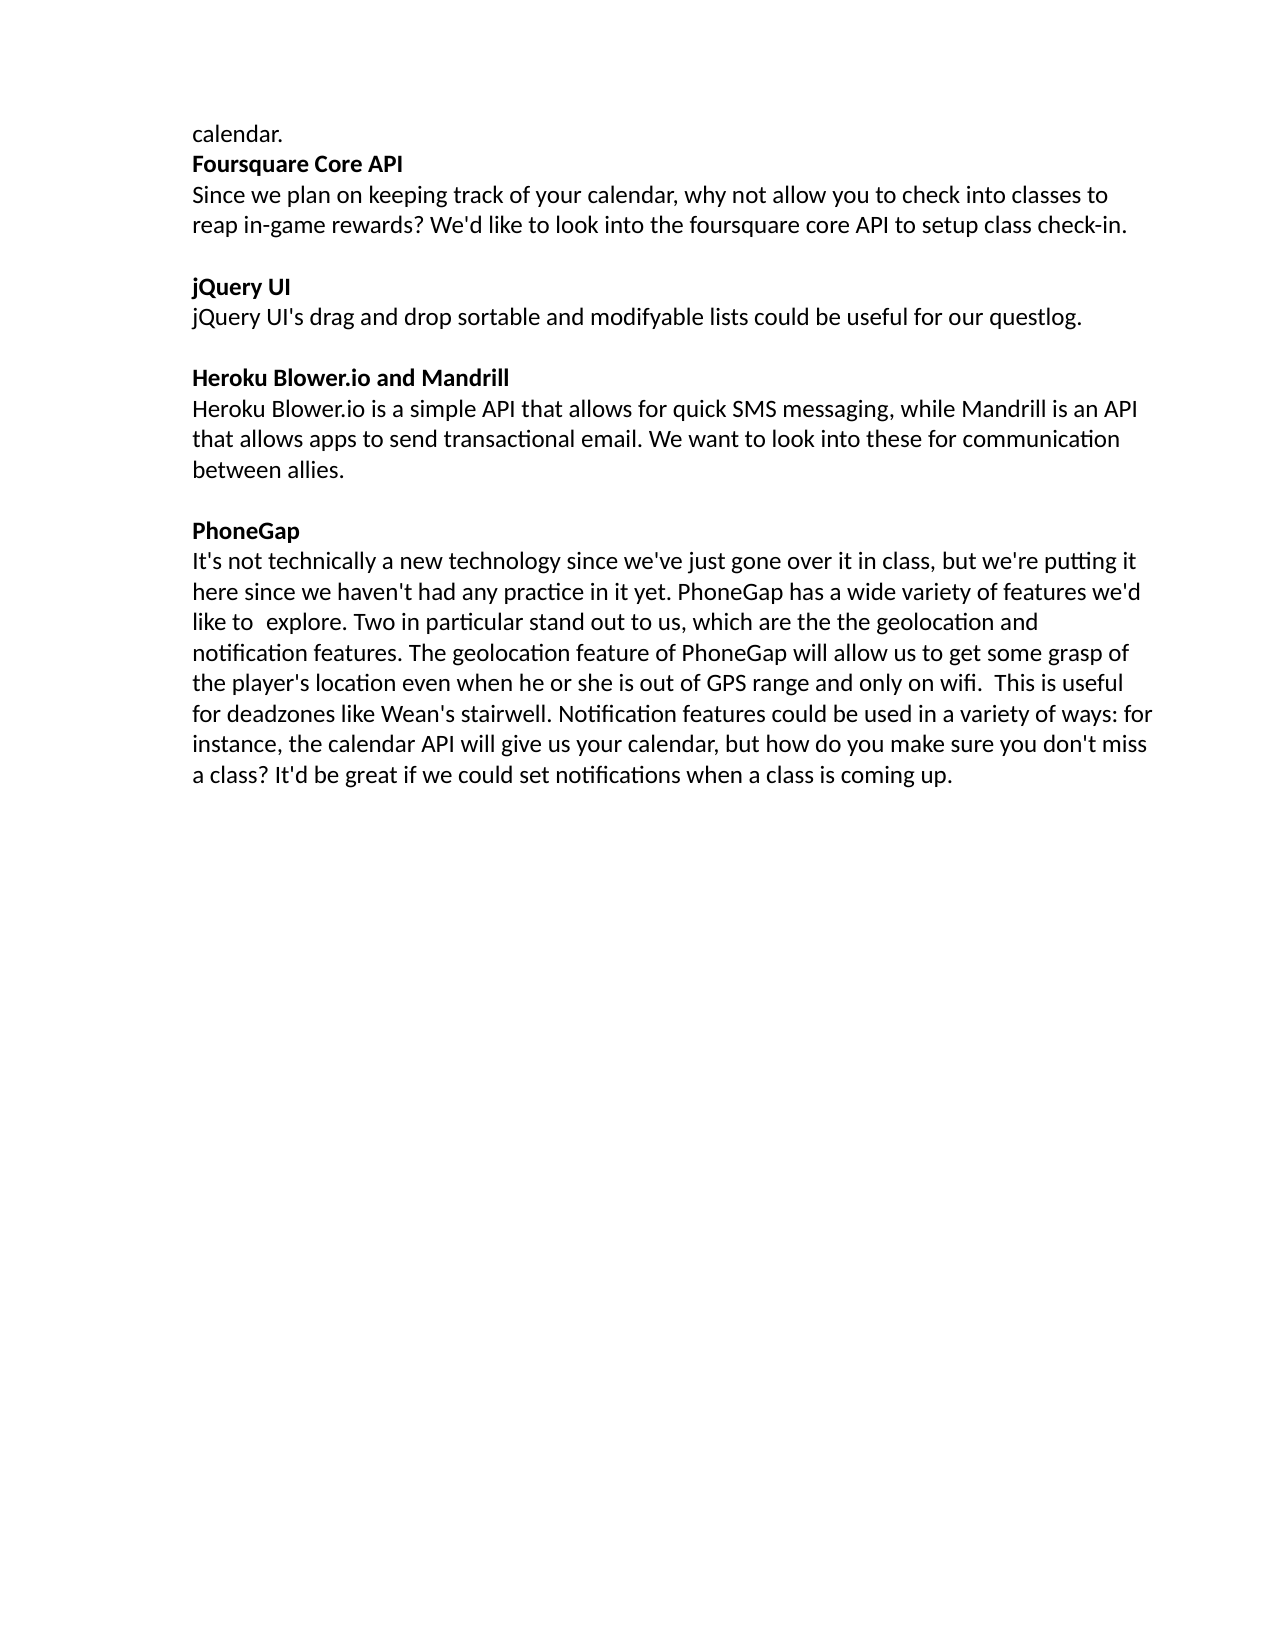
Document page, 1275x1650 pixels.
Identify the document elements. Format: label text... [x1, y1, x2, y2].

text calendar. [118, 118, 1157, 149]
text jQuery UI [118, 271, 1157, 301]
text Heroku Blower.io and Mandrill [118, 362, 1157, 393]
text Foursquare Core API [118, 149, 1157, 179]
text Heroku Blower.io is a simple API that allows for quick SMS messaging, while Mandrill is an API that allows apps to send transactional email. We want to look into these for communication between allies. [118, 393, 1157, 484]
text It's not technically a new technology since we've just gone over it in class, but we're putting it here since we haven't had any practice in it yet. PhoneGap has a wide variety of features we'd like to explore. Two in particular stand out to us, which are the the geolocation and notification features. The geolocation feature of PhoneGap will allow us to get some grasp of the player's location even when he or she is out of GPS range and only on wifi. This is useful for deadzones like Wean's stairwell. Notification features could be used in a variety of ways: for instance, the calendar API will give us your calendar, but how do you make sure you don't miss a class? It'd be great if we could set notifications when a class is coming up. [118, 545, 1157, 789]
text jQuery UI's drag and drop sortable and modifyable lists could be useful for our questlog. [118, 301, 1157, 332]
text Since we plan on keeping track of your calendar, why not allow you to check into classes to reap in-game rewards? We'd like to look into the foursquare core API to setup class check-in. [118, 179, 1157, 240]
text PhoneGap [118, 515, 1157, 545]
